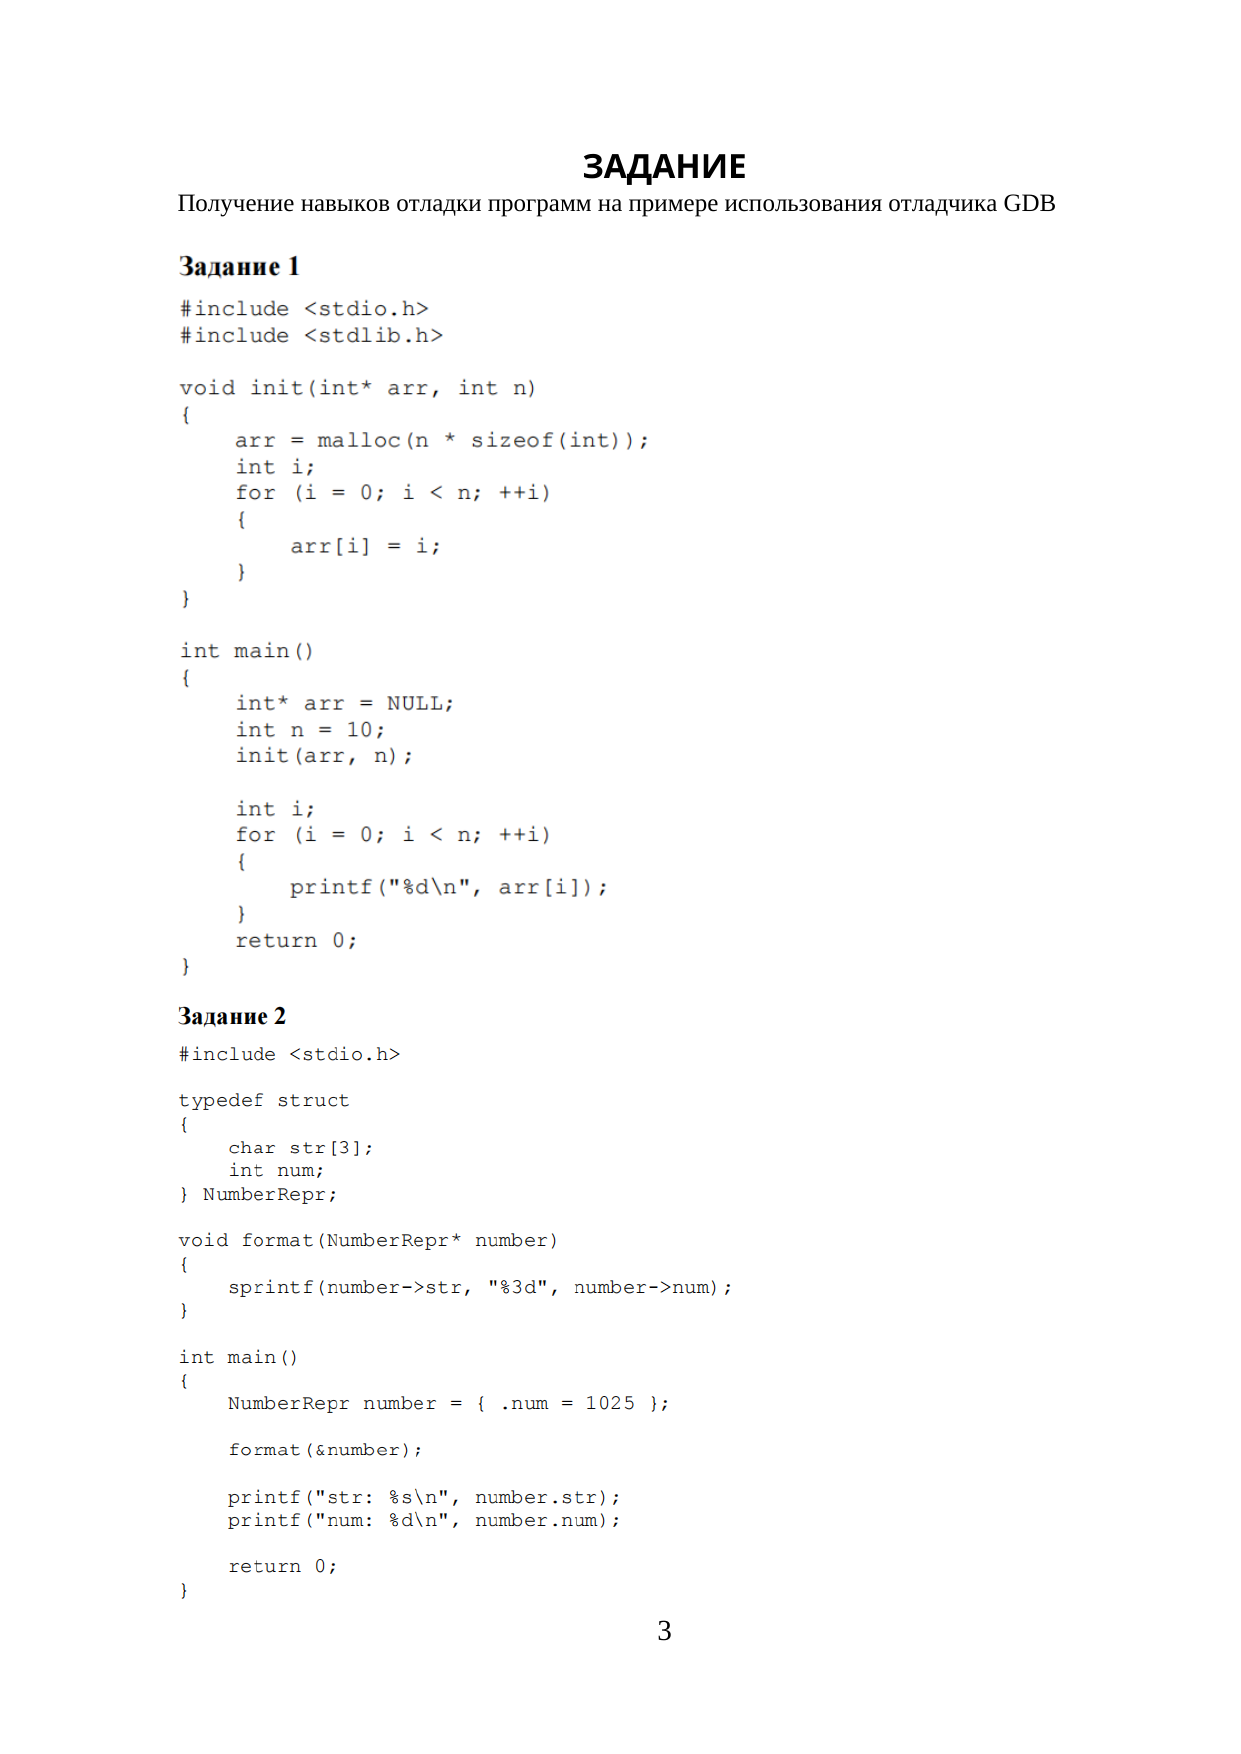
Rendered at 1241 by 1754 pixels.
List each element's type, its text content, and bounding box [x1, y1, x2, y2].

picture [177, 246, 651, 977]
picture [177, 1002, 736, 1601]
text Получение навыков отладки программ на примере использования отладчика GDB [177, 188, 1152, 217]
subtitle ЗАДАНИЕ [177, 143, 1152, 188]
